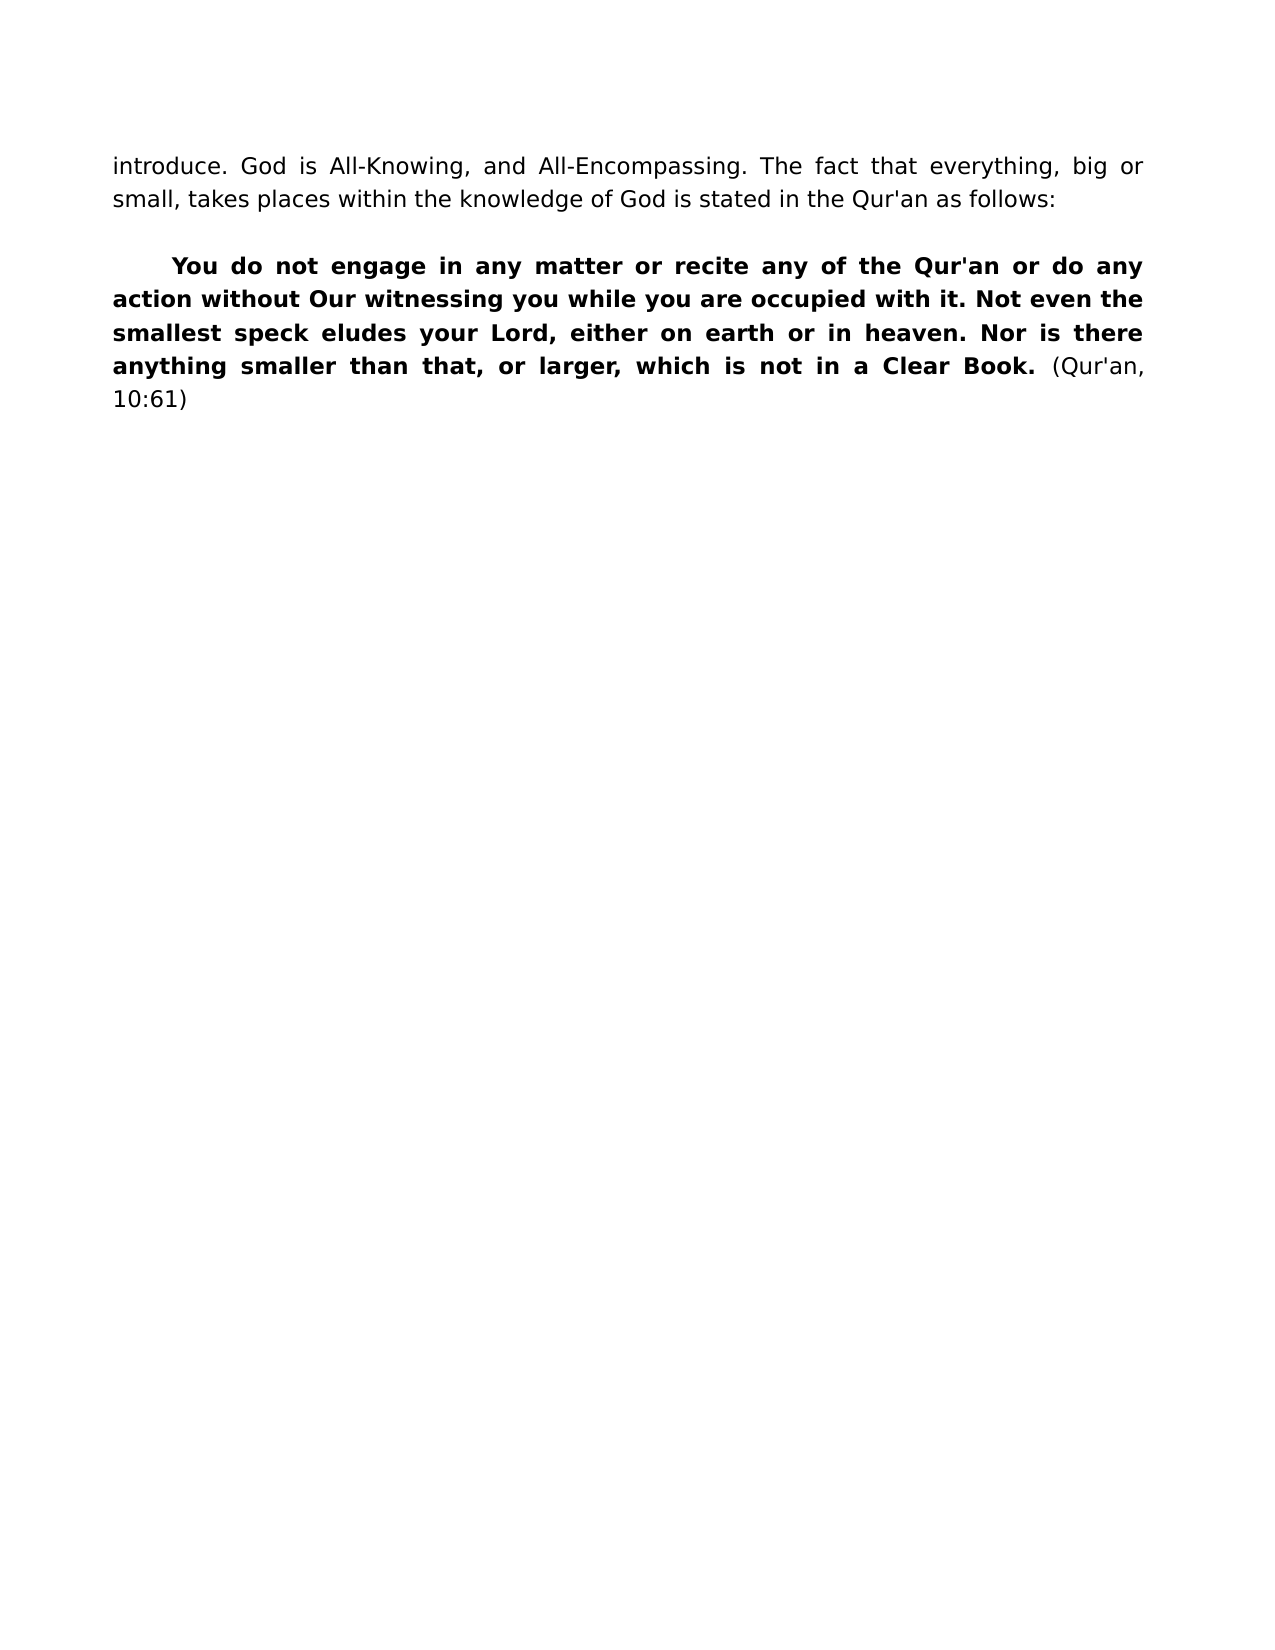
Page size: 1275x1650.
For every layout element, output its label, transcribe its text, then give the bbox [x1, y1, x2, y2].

text You do not engage in any matter or recite any of the Qur'an or do any action without Our witnessing you while you are occupied with it. Not even the smallest speck eludes your Lord, either on earth or in heaven. Nor is there anything smaller than that, or larger, which is not in a Clear Book. (Qur'an, 10:61) [112, 248, 1145, 414]
text introduce. God is All-Knowing, and All-Encompassing. The fact that everything, big or small, takes places within the knowledge of God is stated in the Qur'an as follows: [112, 148, 1145, 214]
